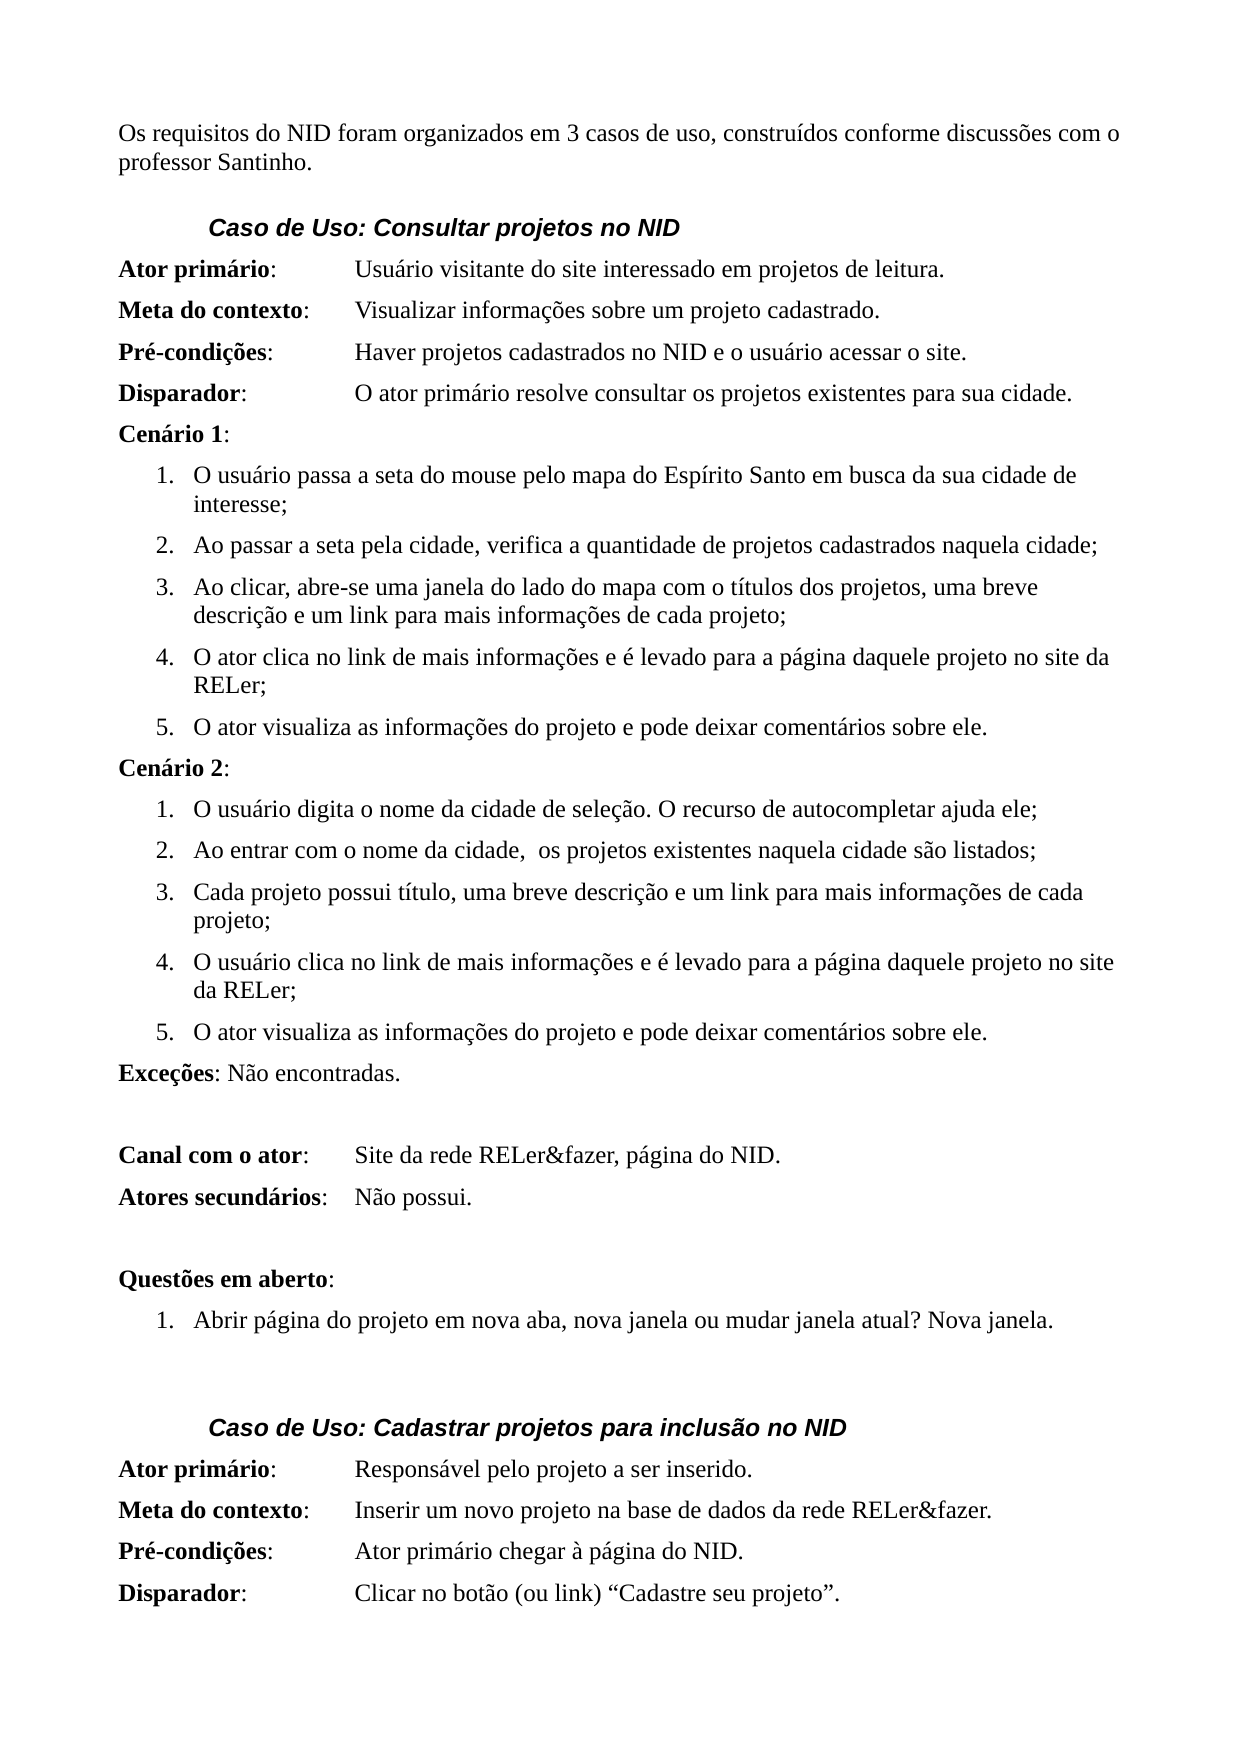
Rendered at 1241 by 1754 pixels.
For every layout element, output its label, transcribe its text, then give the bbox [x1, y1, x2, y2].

subtitle Caso de Uso: Consultar projetos no NID [118, 213, 1122, 242]
text Canal com o ator: Site da rede RELer&fazer, página do NID. [118, 1140, 1122, 1169]
list Ao entrar com o nome da cidade, os projetos existentes naquela cidade são listados; [156, 835, 1122, 864]
text Cenário 1: [118, 419, 1122, 448]
list O ator visualiza as informações do projeto e pode deixar comentários sobre ele. [156, 1017, 1122, 1045]
list O ator clica no link de mais informações e é levado para a página daquele projeto no site da RELer; [156, 642, 1122, 699]
text Disparador: O ator primário resolve consultar os projetos existentes para sua cidade. [118, 378, 1122, 407]
list O usuário digita o nome da cidade de seleção. O recurso de autocompletar ajuda ele; [156, 794, 1122, 823]
text Atores secundários: Não possui. [118, 1182, 1122, 1210]
list O usuário passa a seta do mouse pelo mapa do Espírito Santo em busca da sua cidade de interesse; [156, 460, 1122, 518]
text Ator primário: Responsável pelo projeto a ser inserido. [118, 1454, 1122, 1483]
text Questões em aberto: [118, 1264, 1122, 1293]
text Meta do contexto: Inserir um novo projeto na base de dados da rede RELer&fazer. [118, 1495, 1122, 1524]
list Abrir página do projeto em nova aba, nova janela ou mudar janela atual? Nova janela. [156, 1305, 1122, 1334]
list O ator visualiza as informações do projeto e pode deixar comentários sobre ele. [156, 712, 1122, 740]
subtitle Caso de Uso: Cadastrar projetos para inclusão no NID [118, 1413, 1122, 1441]
list Cada projeto possui título, uma breve descrição e um link para mais informações de cada projeto; [156, 877, 1122, 934]
list O usuário clica no link de mais informações e é levado para a página daquele projeto no site da RELer; [156, 947, 1122, 1004]
list Ao passar a seta pela cidade, verifica a quantidade de projetos cadastrados naquela cidade; [156, 530, 1122, 559]
text Ator primário: Usuário visitante do site interessado em projetos de leitura. [118, 254, 1122, 283]
text Meta do contexto: Visualizar informações sobre um projeto cadastrado. [118, 295, 1122, 324]
text Cenário 2: [118, 753, 1122, 782]
text Exceções: Não encontradas. [118, 1058, 1122, 1087]
text Disparador: Clicar no botão (ou link) “Cadastre seu projeto”. [118, 1578, 1122, 1606]
list Ao clicar, abre-se uma janela do lado do mapa com o títulos dos projetos, uma breve descrição e um link para mais informações de cada projeto; [156, 572, 1122, 629]
text Pré-condições: Haver projetos cadastrados no NID e o usuário acessar o site. [118, 337, 1122, 365]
text Os requisitos do NID foram organizados em 3 casos de uso, construídos conforme discussões com o professor Santinho. [118, 118, 1122, 176]
text Pré-condições: Ator primário chegar à página do NID. [118, 1536, 1122, 1565]
